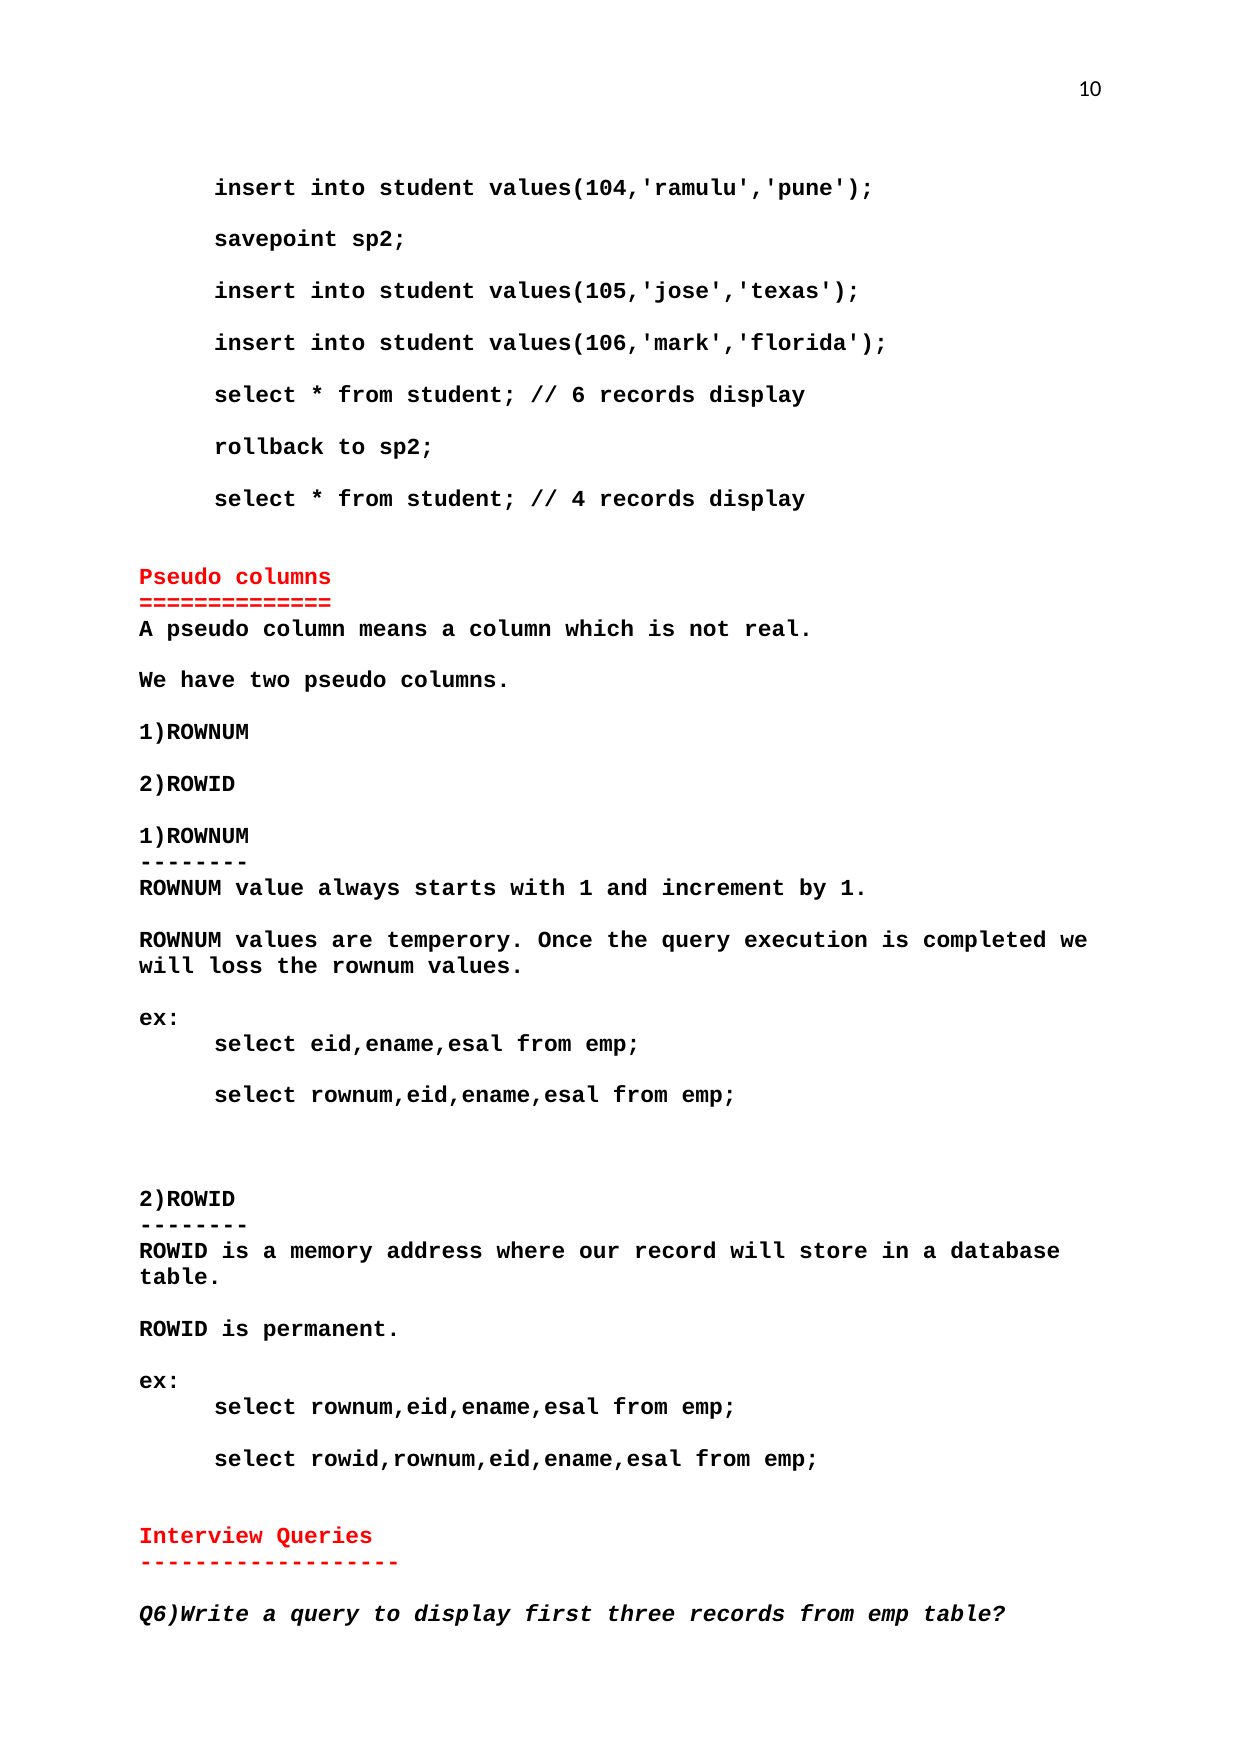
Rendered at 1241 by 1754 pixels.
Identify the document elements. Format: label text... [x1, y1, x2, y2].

text select * from student; // 4 records display [139, 487, 1101, 513]
text ROWNUM values are temperory. Once the query execution is completed we will loss the rownum values. [139, 928, 1101, 980]
text select rownum,eid,ename,esal from emp; [139, 1084, 1101, 1110]
text 1)ROWNUM [139, 721, 1101, 747]
text ex: [139, 1006, 1101, 1032]
text insert into student values(106,'mark','florida'); [139, 332, 1101, 357]
text select rownum,eid,ename,esal from emp; [139, 1395, 1101, 1421]
text Pseudo columns [139, 565, 1101, 591]
text A pseudo column means a column which is not real. [139, 617, 1101, 643]
text ============== [139, 591, 1101, 617]
text insert into student values(104,'ramulu','pune'); [139, 176, 1101, 202]
text ex: [139, 1369, 1101, 1395]
text select eid,ename,esal from emp; [139, 1032, 1101, 1058]
text insert into student values(105,'jose','texas'); [139, 280, 1101, 306]
text We have two pseudo columns. [139, 669, 1101, 695]
text -------- [139, 1213, 1101, 1239]
text select * from student; // 6 records display [139, 383, 1101, 409]
text 2)ROWID [139, 1187, 1101, 1213]
text Interview Queries [139, 1525, 1101, 1551]
text ROWID is a memory address where our record will store in a database table. [139, 1239, 1101, 1291]
text ROWNUM value always starts with 1 and increment by 1. [139, 876, 1101, 902]
text 2)ROWID [139, 772, 1101, 798]
text ------------------- [139, 1551, 1101, 1577]
text savepoint sp2; [139, 228, 1101, 254]
text Q6)Write a query to display first three records from emp table? [139, 1602, 1101, 1628]
text ROWID is permanent. [139, 1317, 1101, 1343]
text 1)ROWNUM [139, 824, 1101, 850]
text rollback to sp2; [139, 435, 1101, 461]
text select rowid,rownum,eid,ename,esal from emp; [139, 1447, 1101, 1473]
text -------- [139, 850, 1101, 876]
